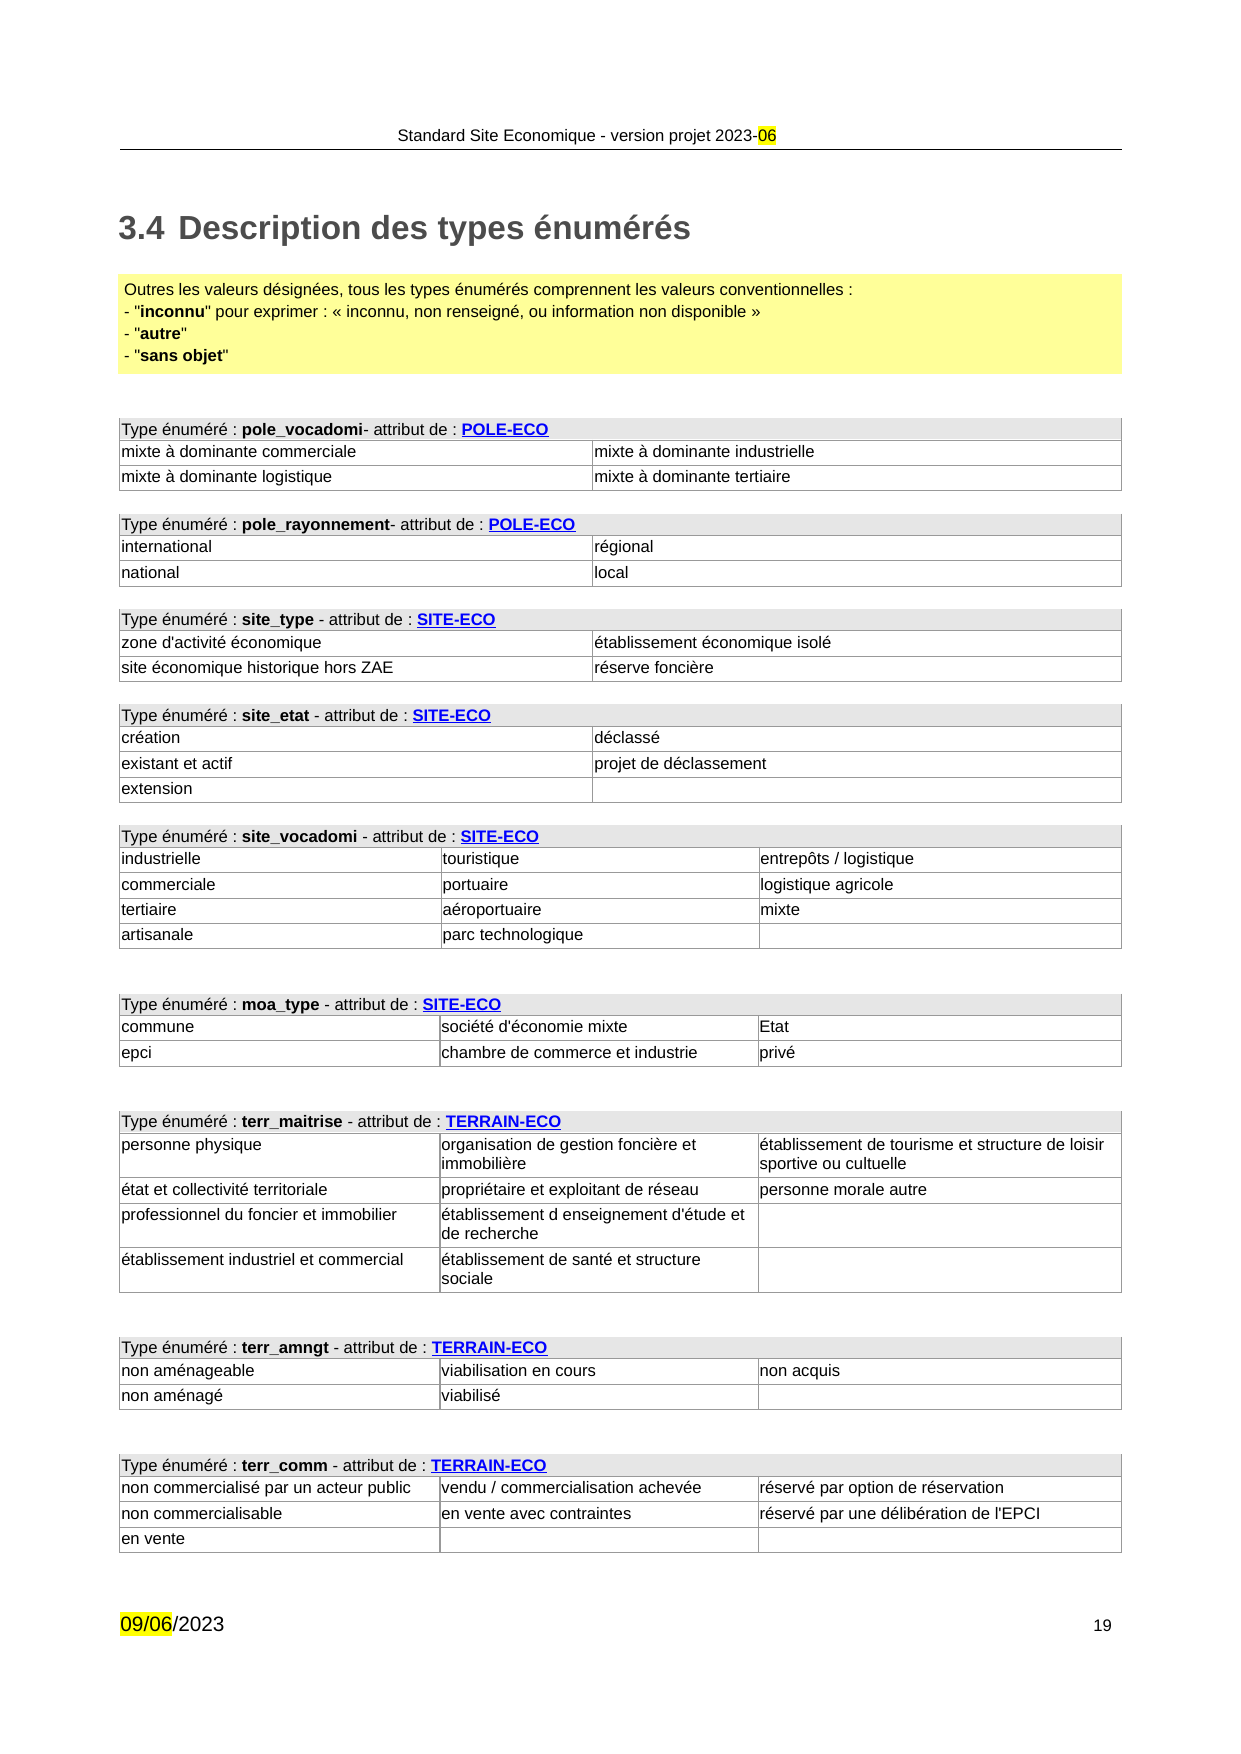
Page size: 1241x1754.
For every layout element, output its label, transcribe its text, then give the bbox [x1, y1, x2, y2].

table_cell mixte à dominante logistique [120, 466, 592, 490]
table_cell [759, 1204, 1121, 1247]
table_cell commerciale [120, 873, 441, 897]
table_cell mixte à dominante commerciale [120, 441, 592, 465]
table_cell international [120, 536, 592, 560]
table_header Type énuméré : pole_rayonnement- attribut de : POLE-ECO [120, 514, 1121, 535]
table_cell national [120, 561, 592, 586]
table_cell mixte à dominante industrielle [593, 441, 1121, 465]
table_cell existant et actif [120, 752, 592, 777]
table_cell personne morale autre [759, 1178, 1121, 1202]
table_cell [593, 778, 1121, 802]
table_cell réservé par une délibération de l'EPCI [759, 1502, 1121, 1527]
table_cell zone d'activité économique [120, 631, 592, 656]
table_cell non commercialisable [120, 1502, 439, 1527]
table_cell société d'économie mixte [441, 1016, 758, 1040]
subtitle Description des types énumérés [118, 208, 1122, 246]
table_cell non commercialisé par un acteur public [120, 1477, 439, 1501]
table_cell Etat [759, 1016, 1121, 1040]
table_cell commune [120, 1016, 439, 1040]
table_cell touristique [442, 848, 759, 872]
table_cell mixte à dominante tertiaire [593, 466, 1121, 490]
table_header Type énuméré : terr_comm - attribut de : TERRAIN-ECO [120, 1454, 1121, 1476]
table_cell vendu / commercialisation achevée [441, 1477, 758, 1501]
table_cell [760, 924, 1121, 948]
table_cell viabilisé [441, 1385, 758, 1409]
table_cell [759, 1385, 1121, 1409]
table_cell régional [593, 536, 1121, 560]
table_cell en vente [120, 1528, 439, 1552]
table_cell portuaire [442, 873, 759, 897]
table_cell établissement de santé et structure sociale [441, 1248, 758, 1292]
table_cell entrepôts / logistique [760, 848, 1121, 872]
table_cell établissement d enseignement d'étude et de recherche [441, 1204, 758, 1247]
table_cell artisanale [120, 924, 441, 948]
table_cell mixte [760, 899, 1121, 923]
table_cell local [593, 561, 1121, 586]
table_cell déclassé [593, 727, 1121, 751]
table_cell création [120, 727, 592, 751]
table_cell non aménageable [120, 1359, 439, 1384]
table_cell [441, 1528, 758, 1552]
table_cell chambre de commerce et industrie [441, 1041, 758, 1066]
table_cell logistique agricole [760, 873, 1121, 897]
table_header Outres les valeurs désignées, tous les types énumérés comprennent les valeurs conventionnelles : - "inconnu" pour exprimer : « inconnu, non renseigné, ou information non disponible » - "autre" - "sans objet" [118, 274, 1122, 374]
table_cell personne physique [120, 1134, 439, 1177]
table_cell organisation de gestion foncière et immobilière [441, 1134, 758, 1177]
table_cell établissement industriel et commercial [120, 1248, 439, 1292]
table_cell industrielle [120, 848, 441, 872]
table_header Type énuméré : terr_amngt - attribut de : TERRAIN-ECO [120, 1337, 1121, 1358]
table_header Type énuméré : site_etat - attribut de : SITE-ECO [120, 704, 1121, 726]
table_header Type énuméré : terr_maitrise - attribut de : TERRAIN-ECO [120, 1111, 1121, 1132]
table_cell extension [120, 778, 592, 802]
table_cell [759, 1248, 1121, 1292]
table_cell en vente avec contraintes [441, 1502, 758, 1527]
table_cell non aménagé [120, 1385, 439, 1409]
table_header Type énuméré : pole_vocadomi- attribut de : POLE-ECO [120, 418, 1121, 439]
table_header Type énuméré : site_type - attribut de : SITE-ECO [120, 609, 1121, 630]
table_cell établissement de tourisme et structure de loisir sportive ou cultuelle [759, 1134, 1121, 1177]
table_cell aéroportuaire [442, 899, 759, 923]
table_cell viabilisation en cours [441, 1359, 758, 1384]
table_cell site économique historique hors ZAE [120, 657, 592, 681]
table_cell non acquis [759, 1359, 1121, 1384]
table_cell professionnel du foncier et immobilier [120, 1204, 439, 1247]
table_cell état et collectivité territoriale [120, 1178, 439, 1202]
table_cell établissement économique isolé [593, 631, 1121, 656]
table_cell [759, 1528, 1121, 1552]
table_header Type énuméré : site_vocadomi - attribut de : SITE-ECO [120, 825, 1121, 847]
table_cell parc technologique [442, 924, 759, 948]
table_cell privé [759, 1041, 1121, 1066]
table_cell réserve foncière [593, 657, 1121, 681]
table_cell réservé par option de réservation [759, 1477, 1121, 1501]
table_cell propriétaire et exploitant de réseau [441, 1178, 758, 1202]
table_cell epci [120, 1041, 439, 1066]
table_cell tertiaire [120, 899, 441, 923]
table_header Type énuméré : moa_type - attribut de : SITE-ECO [120, 994, 1121, 1015]
table_cell projet de déclassement [593, 752, 1121, 777]
